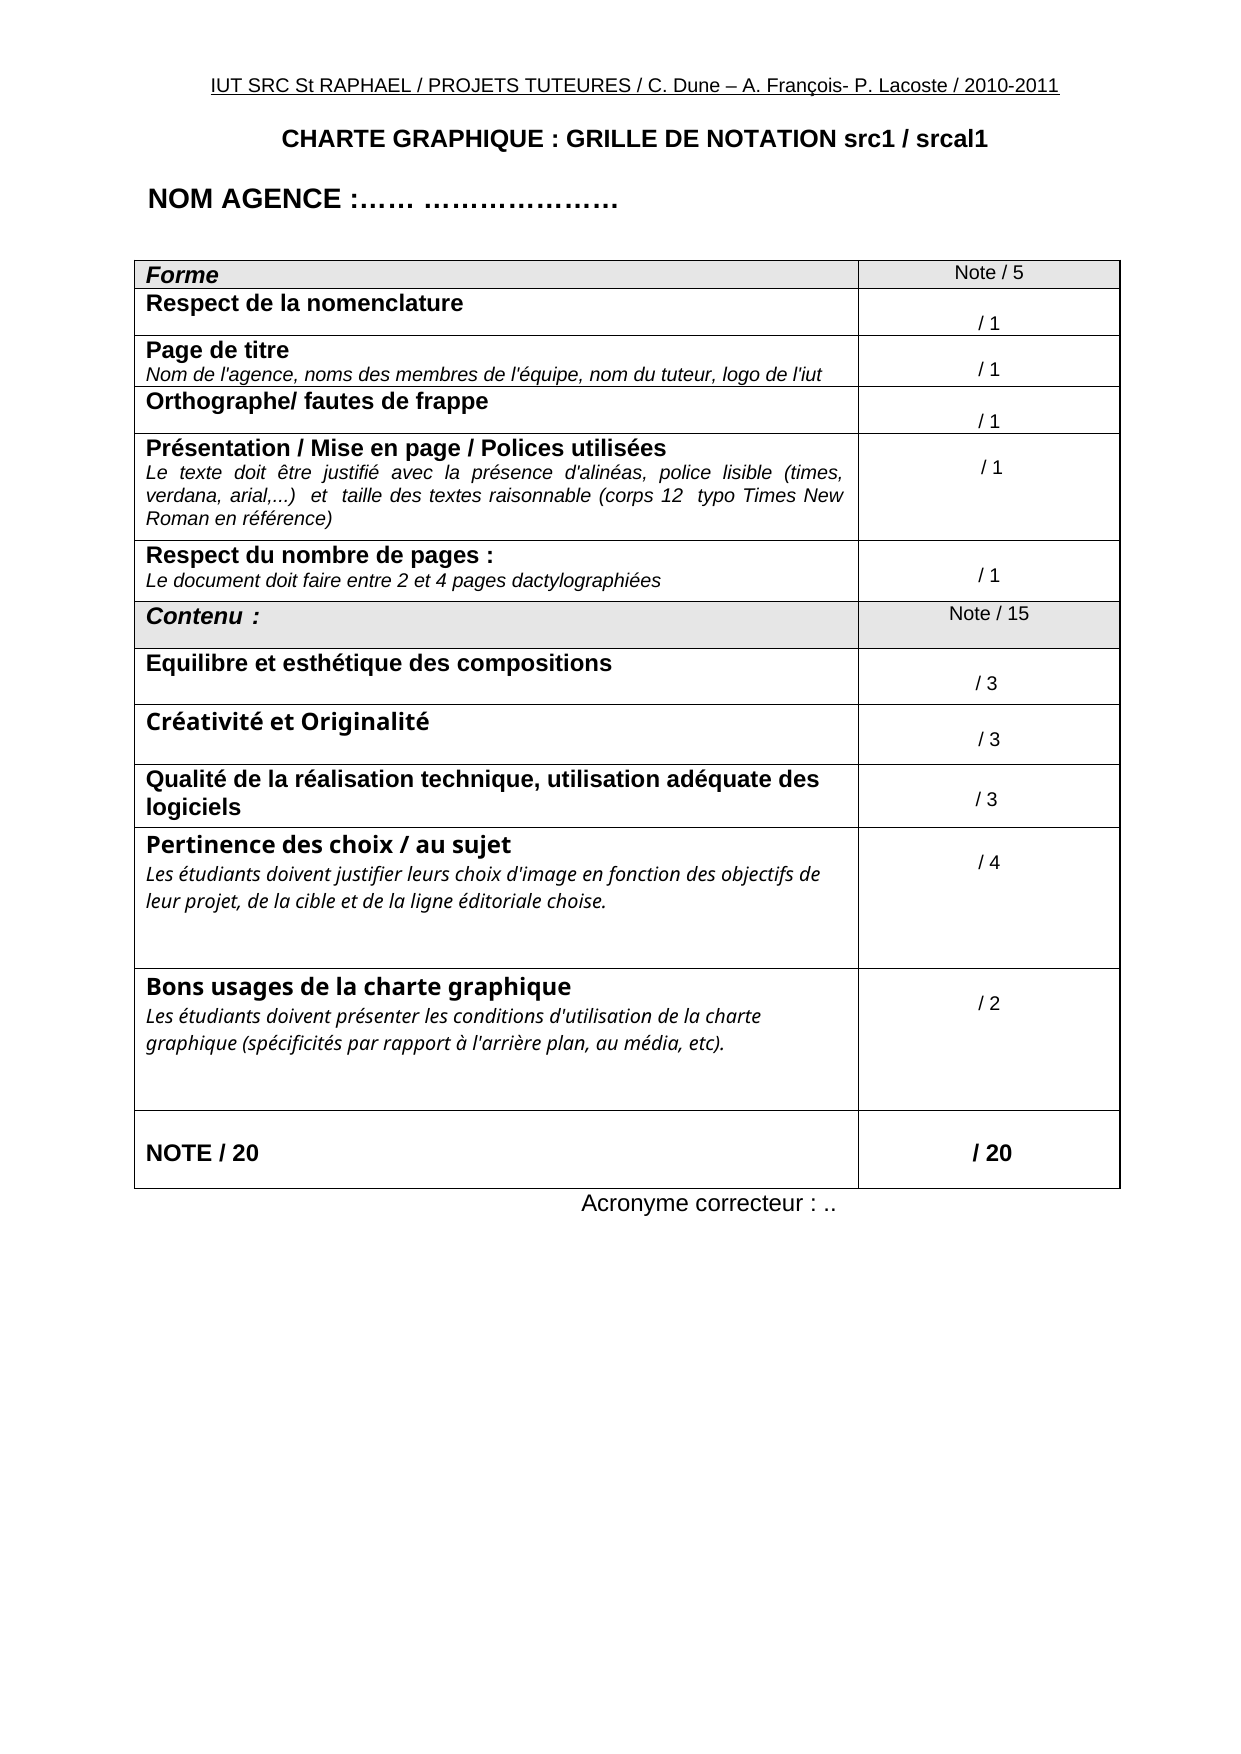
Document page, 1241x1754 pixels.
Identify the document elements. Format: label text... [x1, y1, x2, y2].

table_cell / 3 [859, 765, 1119, 827]
table_cell / 1 [859, 434, 1119, 540]
table_cell Qualité de la réalisation technique, utilisation adéquate des logiciels [135, 765, 858, 827]
table_cell Pertinence des choix / au sujet Les étudiants doivent justifier leurs choix d'image en fonction des objectifs de leur projet, de la cible et de la ligne éditoriale choise. [135, 828, 858, 968]
table_cell / 20 [859, 1111, 1119, 1187]
table_cell NOTE / 20 [135, 1111, 858, 1187]
table_header Note / 5 [859, 261, 1119, 288]
table_cell Page de titre Nom de l'agence, noms des membres de l'équipe, nom du tuteur, logo de l'iut [135, 336, 858, 386]
text NOM AGENCE :…… ………………… [148, 182, 1122, 214]
table_cell / 2 [859, 969, 1119, 1110]
table_cell Créativité et Originalité [135, 705, 858, 764]
table_cell Equilibre et esthétique des compositions [135, 649, 858, 704]
table_cell Note / 15 [859, 602, 1119, 648]
table_cell / 1 [859, 336, 1119, 386]
table_cell / 3 [859, 649, 1119, 704]
text Acronyme correcteur : .. [221, 1188, 1122, 1216]
table_cell Bons usages de la charte graphique Les étudiants doivent présenter les conditions d'utilisation de la charte graphique (spécificités par rapport à l'arrière plan, au média, etc). [135, 969, 858, 1110]
table_cell Respect de la nomenclature [135, 289, 858, 334]
table_cell / 3 [859, 705, 1119, 764]
table_cell Orthographe/ fautes de frappe [135, 387, 858, 432]
table_cell / 1 [859, 387, 1119, 432]
table_cell Respect du nombre de pages : Le document doit faire entre 2 et 4 pages dactylographiées [135, 541, 858, 601]
table_header Forme [135, 261, 858, 288]
text CHARTE GRAPHIQUE : GRILLE DE NOTATION src1 / srcal1 [148, 124, 1122, 153]
table_cell Présentation / Mise en page / Polices utilisées Le texte doit être justifié avec la présence d'alinéas, police lisible (times, verdana, arial,...) et taille des textes raisonnable (corps 12 typo Times New Roman en référence) [135, 434, 858, 540]
table_cell Contenu : [135, 602, 858, 648]
table_cell / 1 [859, 541, 1119, 601]
table_cell / 4 [859, 828, 1119, 968]
table_cell / 1 [859, 289, 1119, 334]
